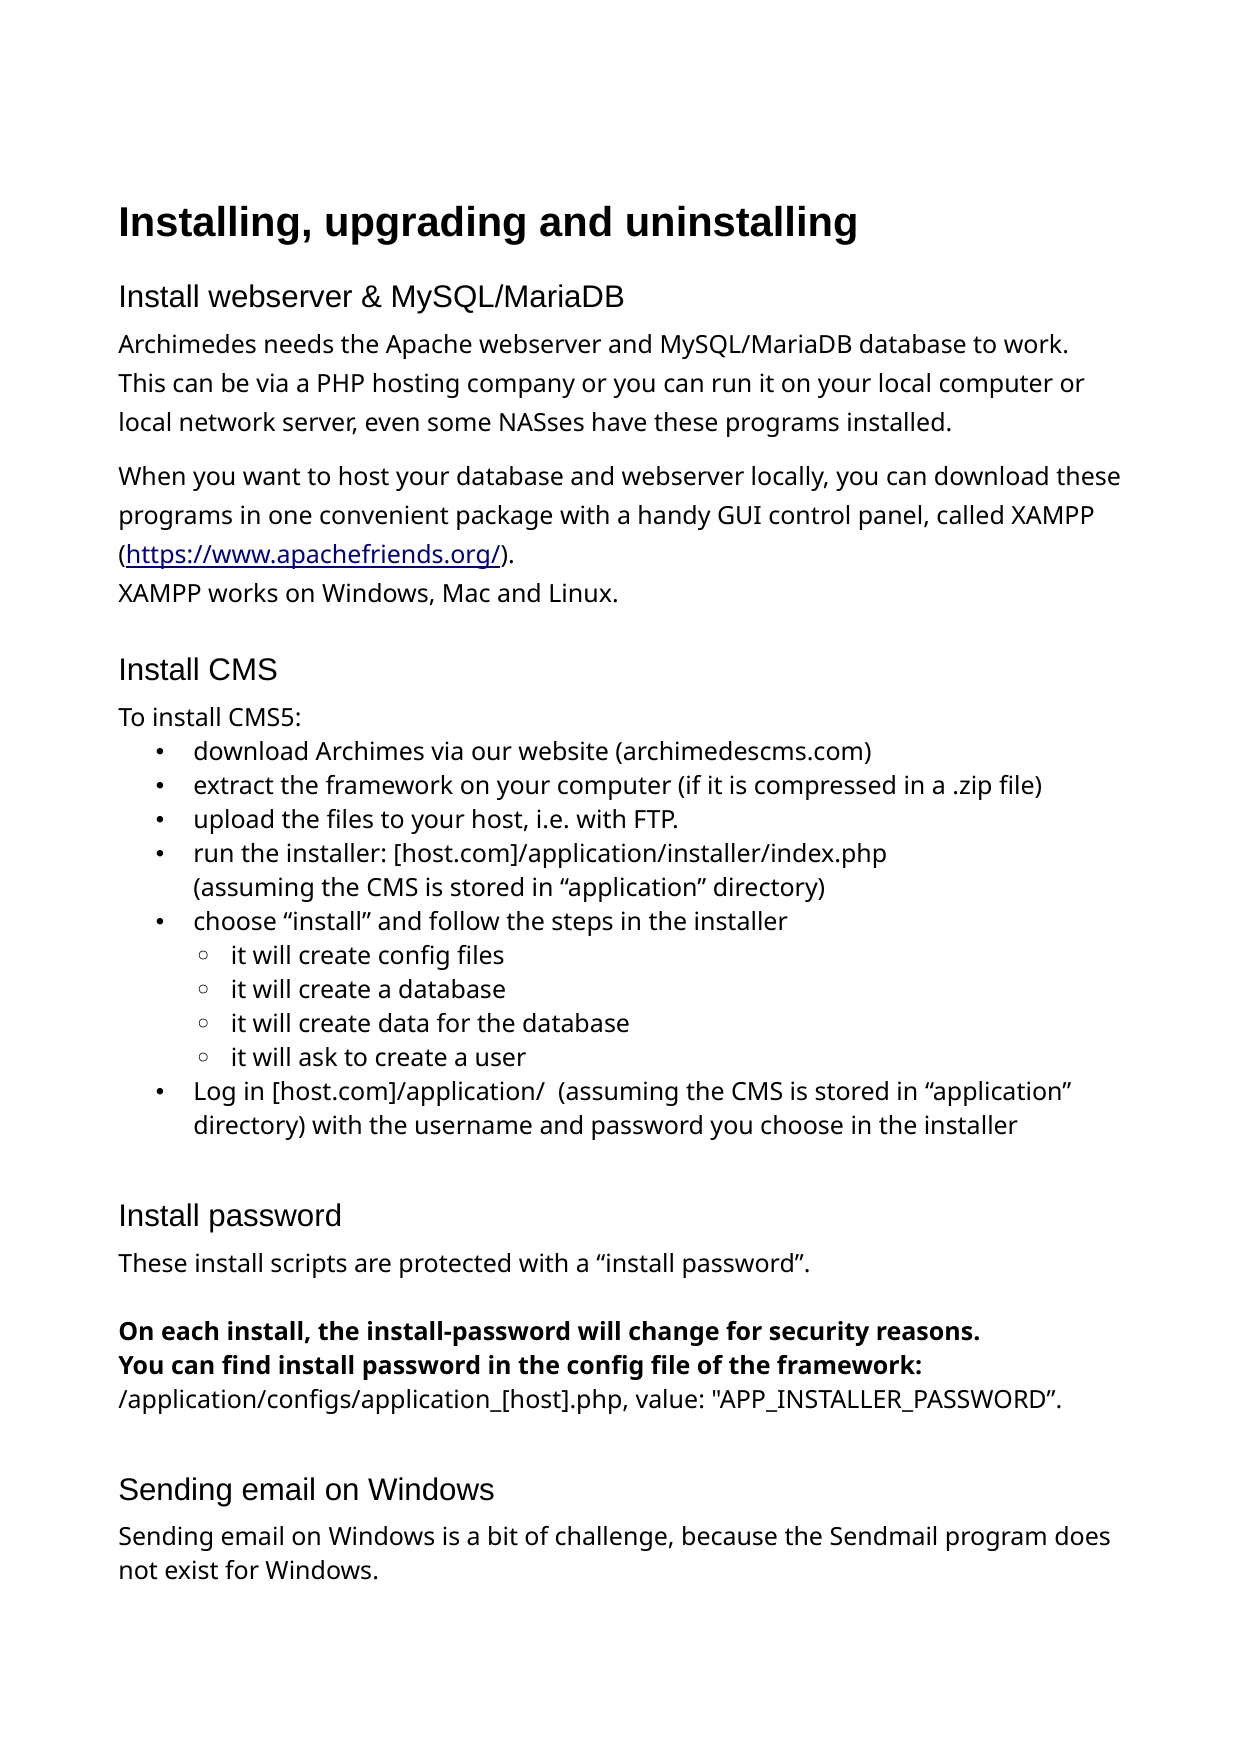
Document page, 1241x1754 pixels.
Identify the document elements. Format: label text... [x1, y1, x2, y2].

list it will create a database [193, 972, 1122, 1006]
text Sending email on Windows is a bit of challenge, because the Sendmail program does not exist for Windows. [118, 1519, 1122, 1587]
list choose “install” and follow the steps in the installer [156, 903, 1122, 938]
subtitle Install CMS [118, 651, 1122, 687]
text On each install, the install-password will change for security reasons. You can find install password in the config file of the framework: [118, 1313, 1122, 1382]
text /application/configs/application_[host].php, value: "APP_INSTALLER_PASSWORD”. [118, 1382, 1122, 1416]
list extract the framework on your computer (if it is compressed in a .zip file) [156, 767, 1122, 801]
list download Archimes via our website (archimedescms.com) [156, 733, 1122, 767]
list Log in [host.com]/application/ (assuming the CMS is stored in “application” directory) with the username and password you choose in the installer [156, 1074, 1122, 1176]
text When you want to host your database and webserver locally, you can download these programs in one convenient package with a handy GUI control panel, called XAMPP (https://www.apachefriends.org/). XAMPP works on Windows, Mac and Linux. [118, 459, 1122, 610]
text These install scripts are protected with a “install password”. [118, 1245, 1122, 1279]
text Archimedes needs the Apache webserver and MySQL/MariaDB database to work. This can be via a PHP hosting company or you can run it on your local computer or local network server, even some NASses have these programs installed. [118, 327, 1122, 439]
subtitle Installing, upgrading and uninstalling [118, 197, 1122, 245]
list it will ask to create a user [193, 1040, 1122, 1074]
text To install CMS5: [118, 699, 1122, 733]
list it will create data for the database [193, 1006, 1122, 1040]
subtitle Install webserver & MySQL/MariaDB [118, 278, 1122, 314]
list run the installer: [host.com]/application/installer/index.php (assuming the CMS is stored in “application” directory) [156, 835, 1122, 903]
subtitle Install password [118, 1197, 1122, 1233]
list it will create config files [193, 938, 1122, 972]
subtitle Sending email on Windows [118, 1471, 1122, 1506]
list upload the files to your host, i.e. with FTP. [156, 801, 1122, 835]
